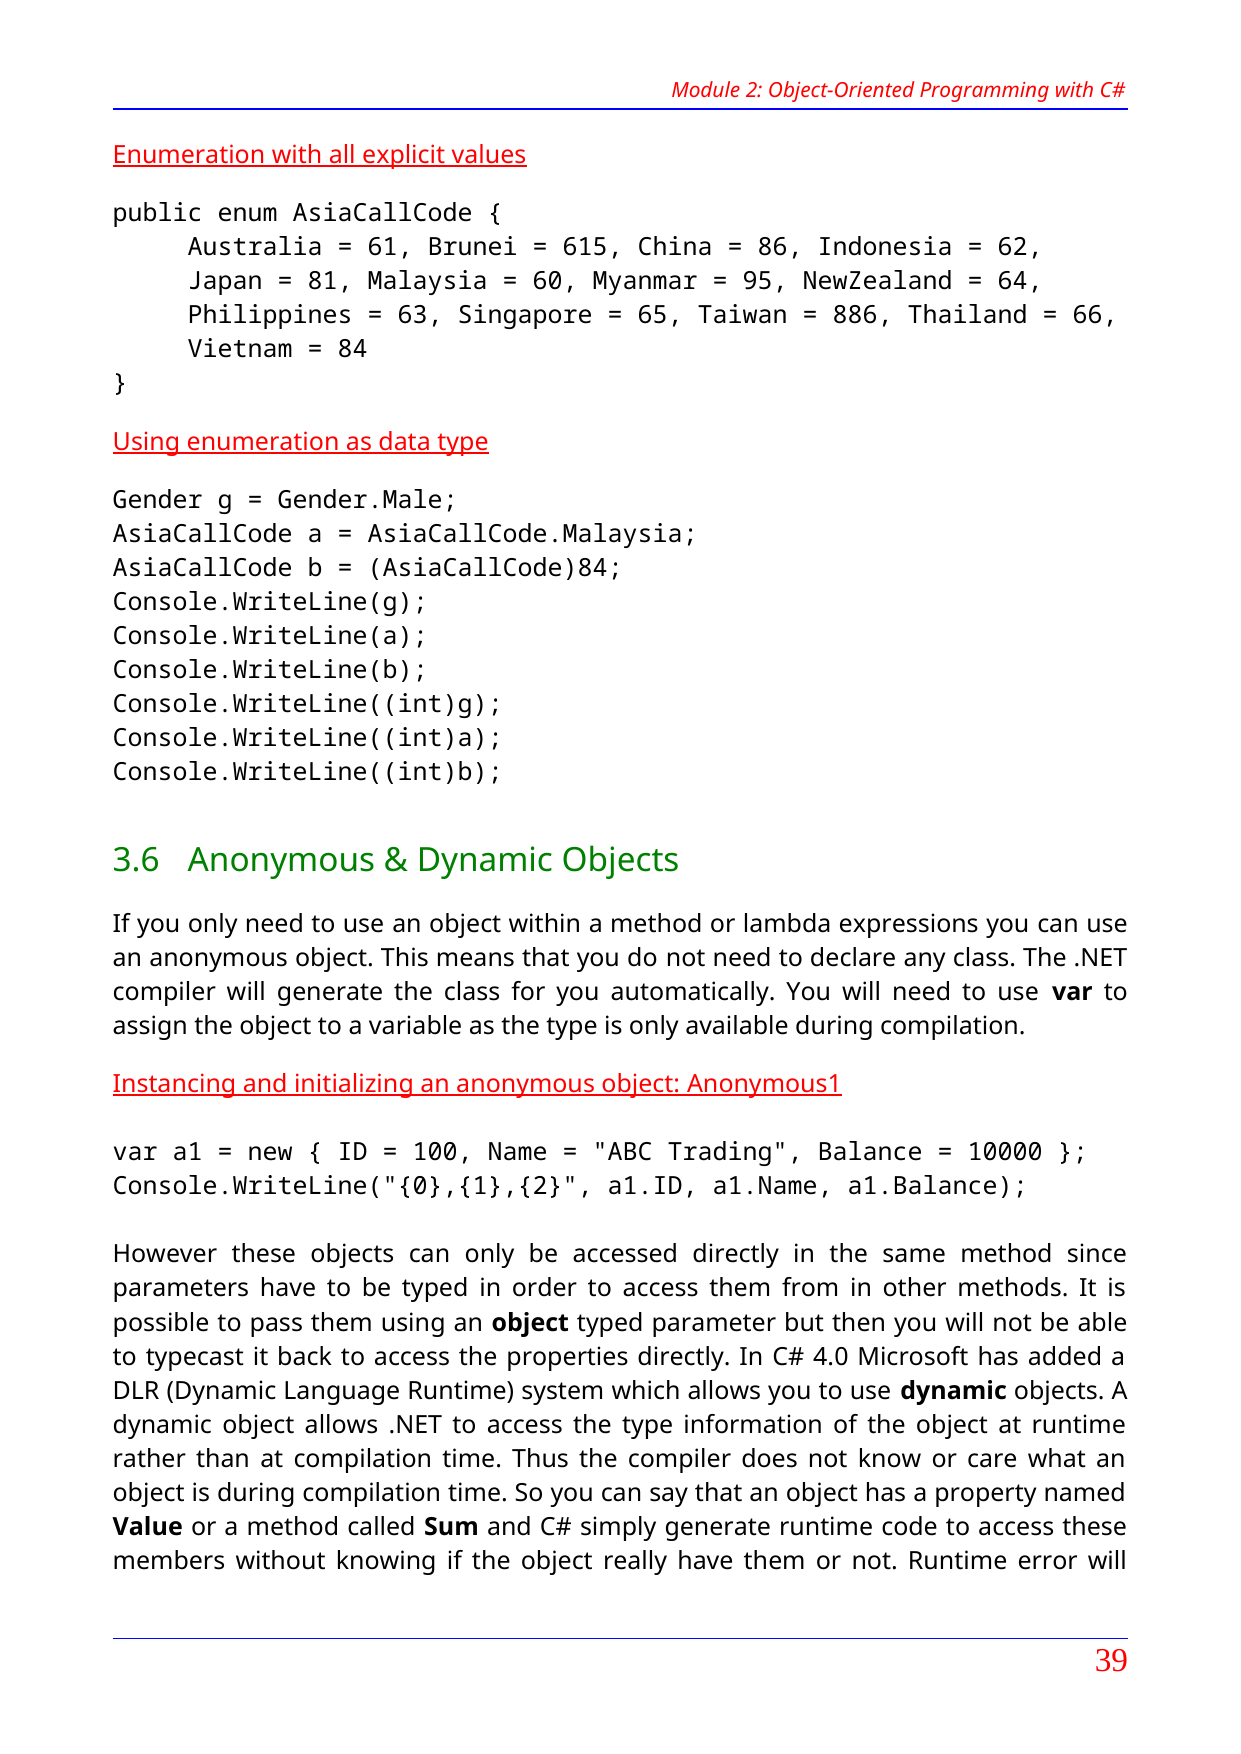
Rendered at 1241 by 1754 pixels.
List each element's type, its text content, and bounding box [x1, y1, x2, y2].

text Console.WriteLine((int)g); [112, 686, 1128, 720]
text Console.WriteLine(b); [112, 652, 1128, 686]
text Console.WriteLine(g); [112, 583, 1128, 617]
text Gender g = Gender.Male; [112, 481, 1128, 515]
text Console.WriteLine(a); [112, 617, 1128, 652]
text Philippines = 63, Singapore = 65, Taiwan = 886, Thailand = 66, [112, 297, 1128, 331]
text However these objects can only be accessed directly in the same method since parameters have to be typed in order to access them from in other methods. It is possible to pass them using an object typed parameter but then you will not be able to typecast it back to access the properties directly. In C# 4.0 Microsoft has added a DLR (Dynamic Language Runtime) system which allows you to use dynamic objects. A dynamic object allows .NET to access the type information of the object at runtime rather than at compilation time. Thus the compiler does not know or care what an object is during compilation time. So you can say that an object has a property named Value or a method called Sum and C# simply generate runtime code to access these members without knowing if the object really have them or not. Runtime error will [112, 1236, 1128, 1577]
text Enumeration with all explicit values [112, 137, 1128, 171]
text } [112, 365, 1128, 399]
text AsiaCallCode a = AsiaCallCode.Malaysia; [112, 515, 1128, 549]
text Instancing and initializing an anonymous object: Anonymous1 [112, 1066, 1128, 1100]
text Vietnam = 84 [112, 331, 1128, 365]
text Console.WriteLine("{0},{1},{2}", a1.ID, a1.Name, a1.Balance); [112, 1168, 1128, 1202]
text Using enumeration as data type [112, 423, 1128, 457]
text Console.WriteLine((int)b); [112, 754, 1128, 788]
text Console.WriteLine((int)a); [112, 720, 1128, 754]
text 3.6 Anonymous & Dynamic Objects [112, 836, 1128, 881]
text public enum AsiaCallCode { [112, 195, 1128, 229]
text var a1 = new { ID = 100, Name = "ABC Trading", Balance = 10000 }; [112, 1134, 1128, 1168]
text AsiaCallCode b = (AsiaCallCode)84; [112, 549, 1128, 583]
text If you only need to use an object within a method or lambda expressions you can use an anonymous object. This means that you do not need to declare any class. The .NET compiler will generate the class for you automatically. You will need to use var to assign the object to a variable as the type is only available during compilation. [112, 905, 1128, 1042]
text Australia = 61, Brunei = 615, China = 86, Indonesia = 62, [112, 229, 1128, 263]
text Japan = 81, Malaysia = 60, Myanmar = 95, NewZealand = 64, [112, 263, 1128, 297]
